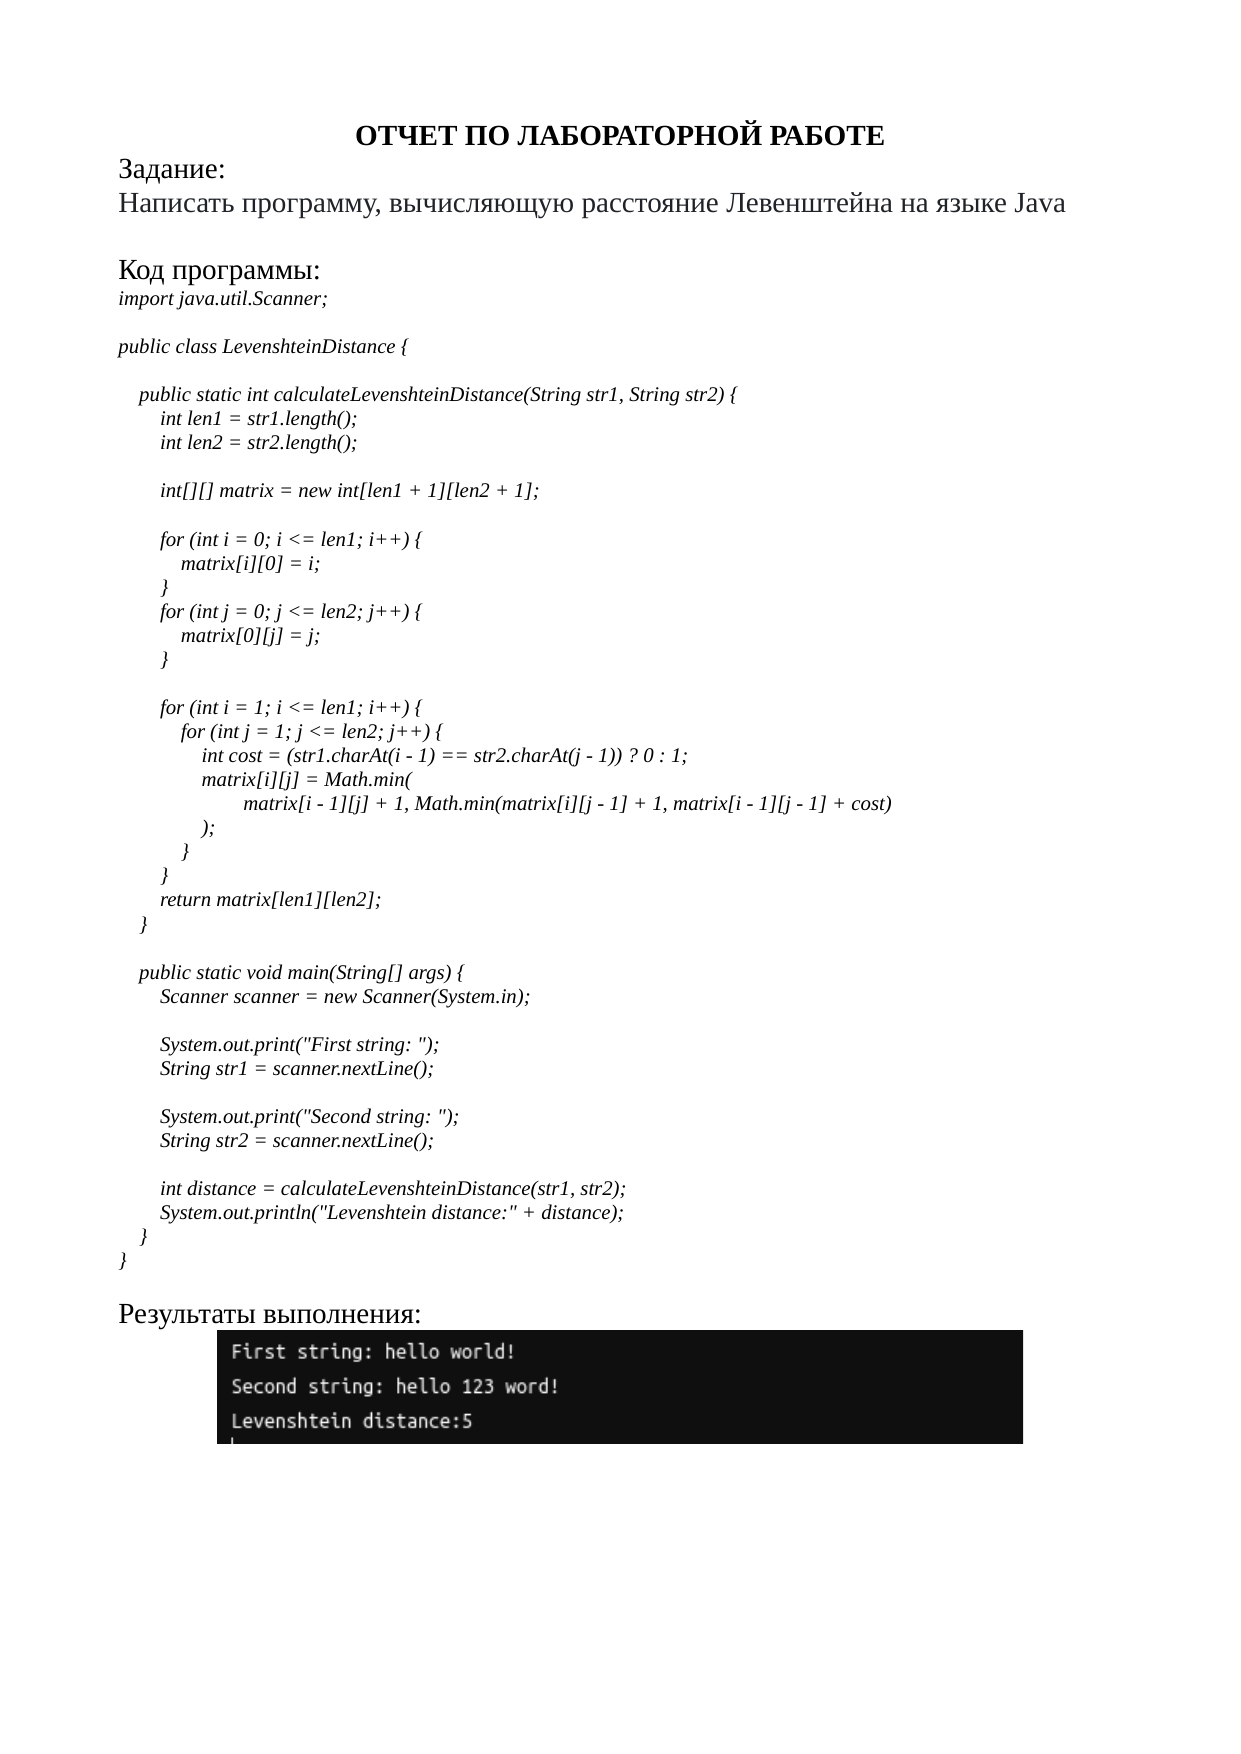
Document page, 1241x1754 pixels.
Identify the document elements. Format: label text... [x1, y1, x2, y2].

text matrix[i][j] = Math.min( [118, 767, 1122, 791]
text Результаты выполнения: [118, 1296, 1122, 1330]
text public static void main(String[] args) { [118, 959, 1122, 984]
text System.out.println("Levenshtein distance:" + distance); [118, 1200, 1122, 1224]
text String str1 = scanner.nextLine(); [118, 1056, 1122, 1080]
text for (int i = 1; i <= len1; i++) { [118, 695, 1122, 719]
text import java.util.Scanner; [118, 286, 1122, 310]
text } [118, 863, 1122, 887]
picture [217, 1330, 1024, 1444]
text } [118, 574, 1122, 599]
text System.out.print("First string: "); [118, 1032, 1122, 1056]
text return matrix[len1][len2]; [118, 887, 1122, 911]
text int len2 = str2.length(); [118, 430, 1122, 454]
text } [118, 911, 1122, 936]
text int distance = calculateLevenshteinDistance(str1, str2); [118, 1176, 1122, 1200]
text Задание: [118, 152, 1122, 185]
text for (int i = 0; i <= len1; i++) { [118, 526, 1122, 551]
text public class LevenshteinDistance { [118, 334, 1122, 358]
text Scanner scanner = new Scanner(System.in); [118, 984, 1122, 1008]
text public static int calculateLevenshteinDistance(String str1, String str2) { [118, 382, 1122, 406]
text for (int j = 1; j <= len2; j++) { [118, 719, 1122, 743]
text matrix[i][0] = i; [118, 551, 1122, 574]
text matrix[0][j] = j; [118, 623, 1122, 647]
text } [118, 839, 1122, 863]
text } [118, 1224, 1122, 1248]
text int[][] matrix = new int[len1 + 1][len2 + 1]; [118, 478, 1122, 502]
text } [118, 647, 1122, 671]
text ОТЧЕТ ПО ЛАБОРАТОРНОЙ РАБОТЕ [118, 118, 1122, 152]
text matrix[i - 1][j] + 1, Math.min(matrix[i][j - 1] + 1, matrix[i - 1][j - 1] + cost) [118, 791, 1122, 815]
text ); [118, 815, 1122, 839]
text System.out.print("Second string: "); [118, 1104, 1122, 1128]
text } [118, 1248, 1122, 1272]
text int cost = (str1.charAt(i - 1) == str2.charAt(j - 1)) ? 0 : 1; [118, 743, 1122, 767]
text Код программы: [118, 252, 1122, 286]
text int len1 = str1.length(); [118, 406, 1122, 430]
text String str2 = scanner.nextLine(); [118, 1128, 1122, 1152]
text Написать программу, вычисляющую расстояние Левенштейна на языке Java [118, 185, 1122, 219]
text for (int j = 0; j <= len2; j++) { [118, 599, 1122, 623]
